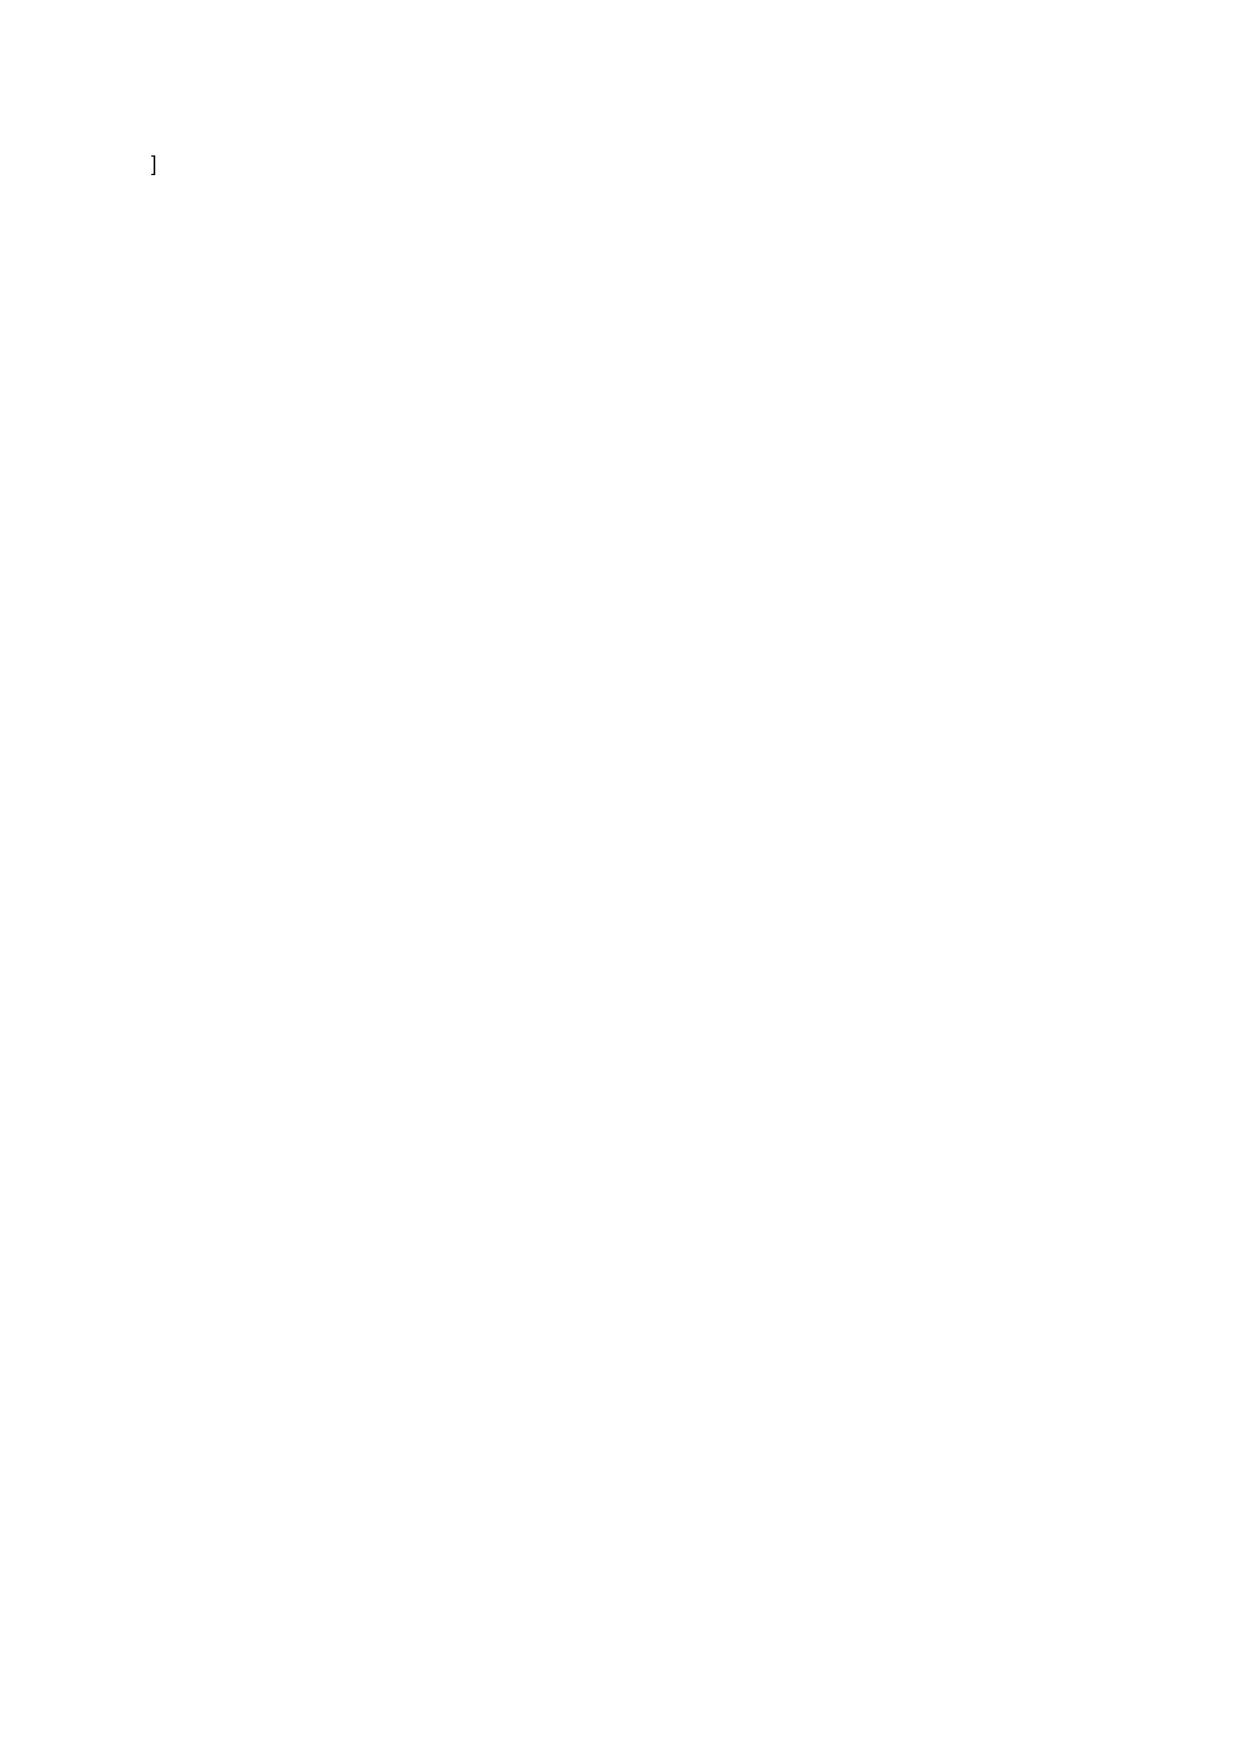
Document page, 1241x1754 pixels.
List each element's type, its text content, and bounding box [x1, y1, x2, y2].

text ] [150, 150, 1090, 178]
